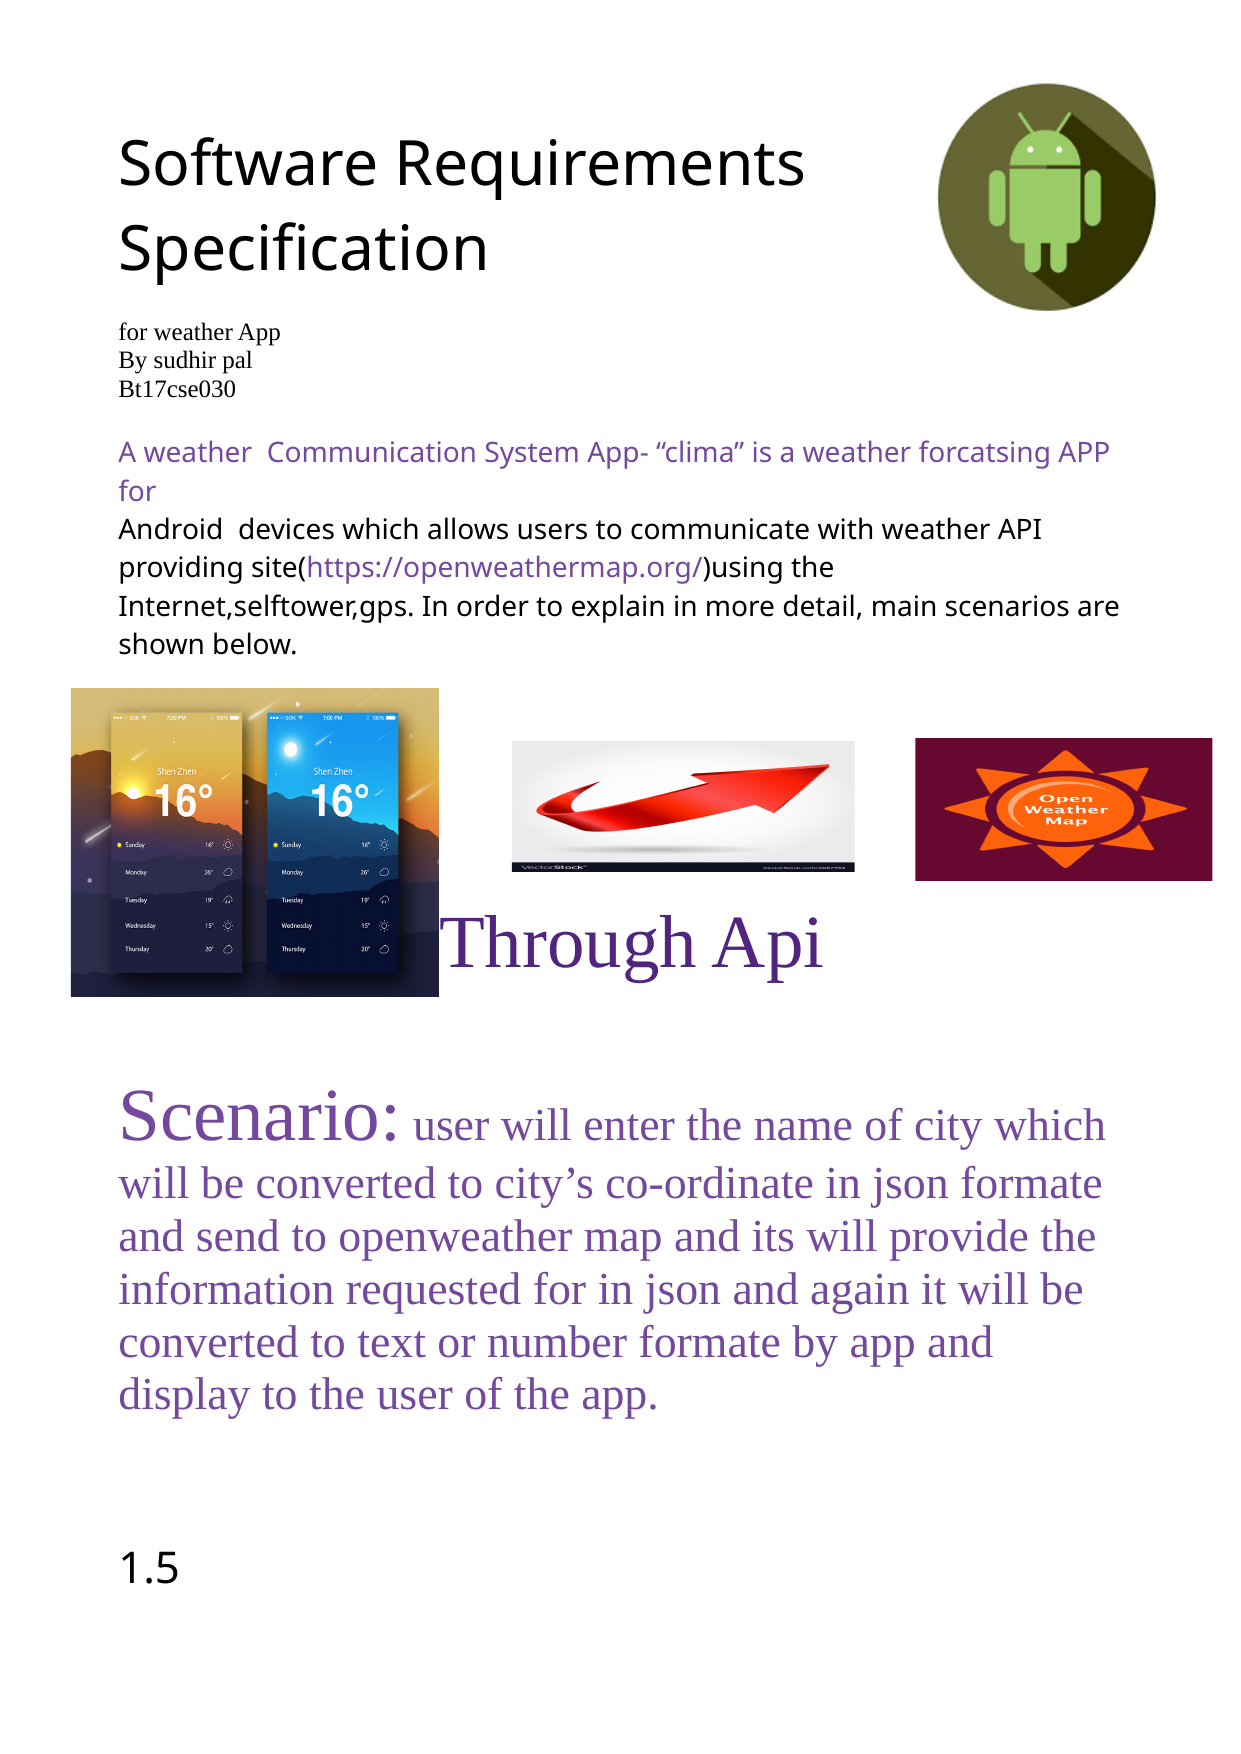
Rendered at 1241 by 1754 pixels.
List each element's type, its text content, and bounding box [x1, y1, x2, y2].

text Scenario: user will enter the name of city which will be converted to city’s co-ordinate in json formate and send to openweather map and its will provide the information requested for in json and again it will be converted to text or number formate by app and display to the user of the app. [118, 1070, 1122, 1420]
text Through Api [439, 725, 1122, 984]
picture [511, 741, 855, 872]
text A weather Communication System App- “clima” is a weather forcatsing APP for [118, 432, 1122, 509]
text Android devices which allows users to communicate with weather API providing site(https://openweathermap.org/)using the Internet,selftower,gps. In order to explain in more detail, main scenarios are shown below. [118, 509, 1122, 662]
picture [915, 738, 1213, 881]
picture [70, 688, 439, 997]
picture [866, 70, 1228, 322]
text 1.5 [118, 1537, 1122, 1597]
